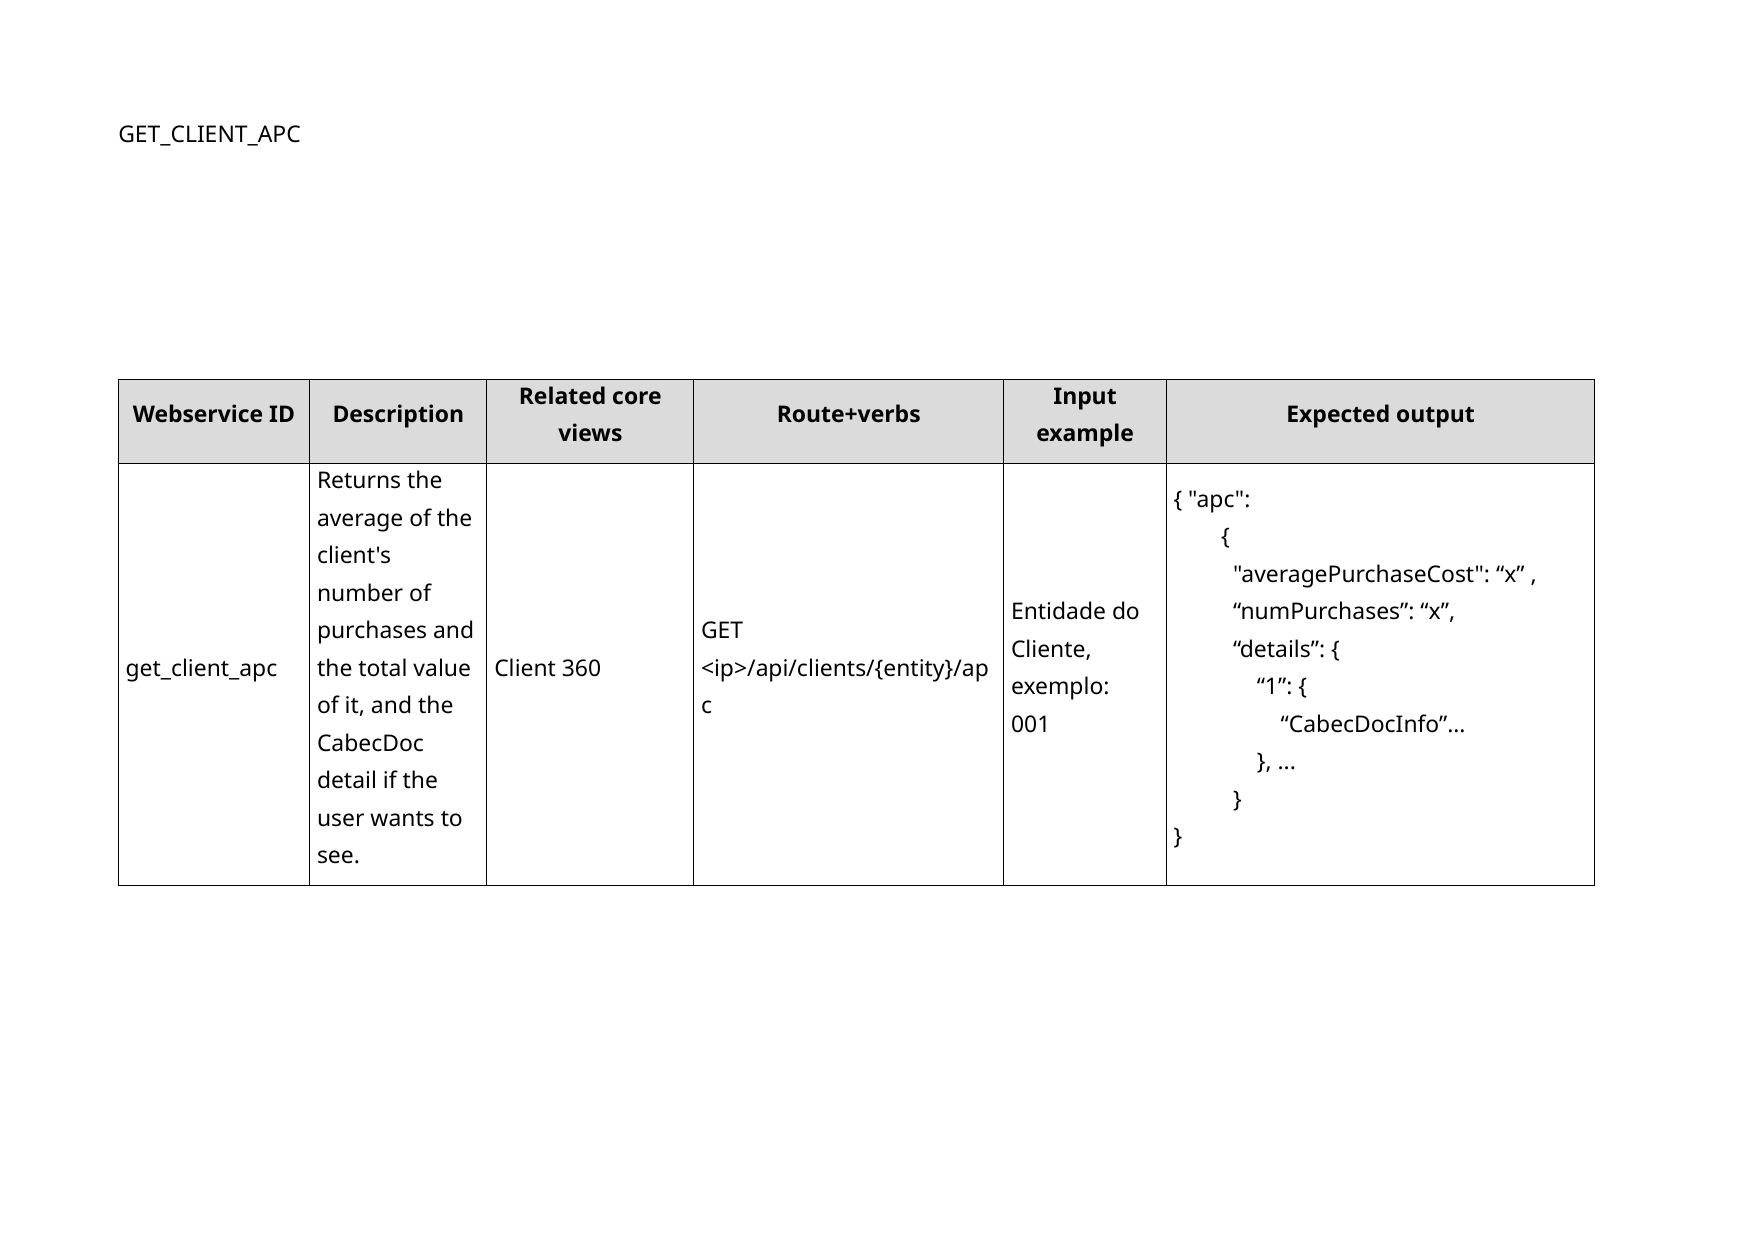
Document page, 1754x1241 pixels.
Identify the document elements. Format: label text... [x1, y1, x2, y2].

table_cell get_client_apc [119, 464, 309, 885]
text GET_CLIENT_APC [118, 118, 1636, 149]
table_header Related core views [487, 380, 693, 463]
table_header Webservice ID [119, 380, 309, 463]
table_header Expected output [1167, 380, 1594, 463]
table_cell GET <ip>/api/clients/{entity}/apc [694, 464, 1003, 885]
table_header Description [310, 380, 486, 463]
table_cell { "apc": { "averagePurchaseCost": “x” , “numPurchases”: “x”, “details”: { “1”: { “CabecDocInfo”… }, ... } } [1167, 464, 1594, 885]
table_header Input example [1004, 380, 1166, 463]
table_cell Entidade do Cliente, exemplo: 001 [1004, 464, 1166, 885]
table_cell Returns the average of the client's number of purchases and the total value of it, and the CabecDoc detail if the user wants to see. [310, 464, 486, 885]
table_header Route+verbs [694, 380, 1003, 463]
table_cell Client 360 [487, 464, 693, 885]
